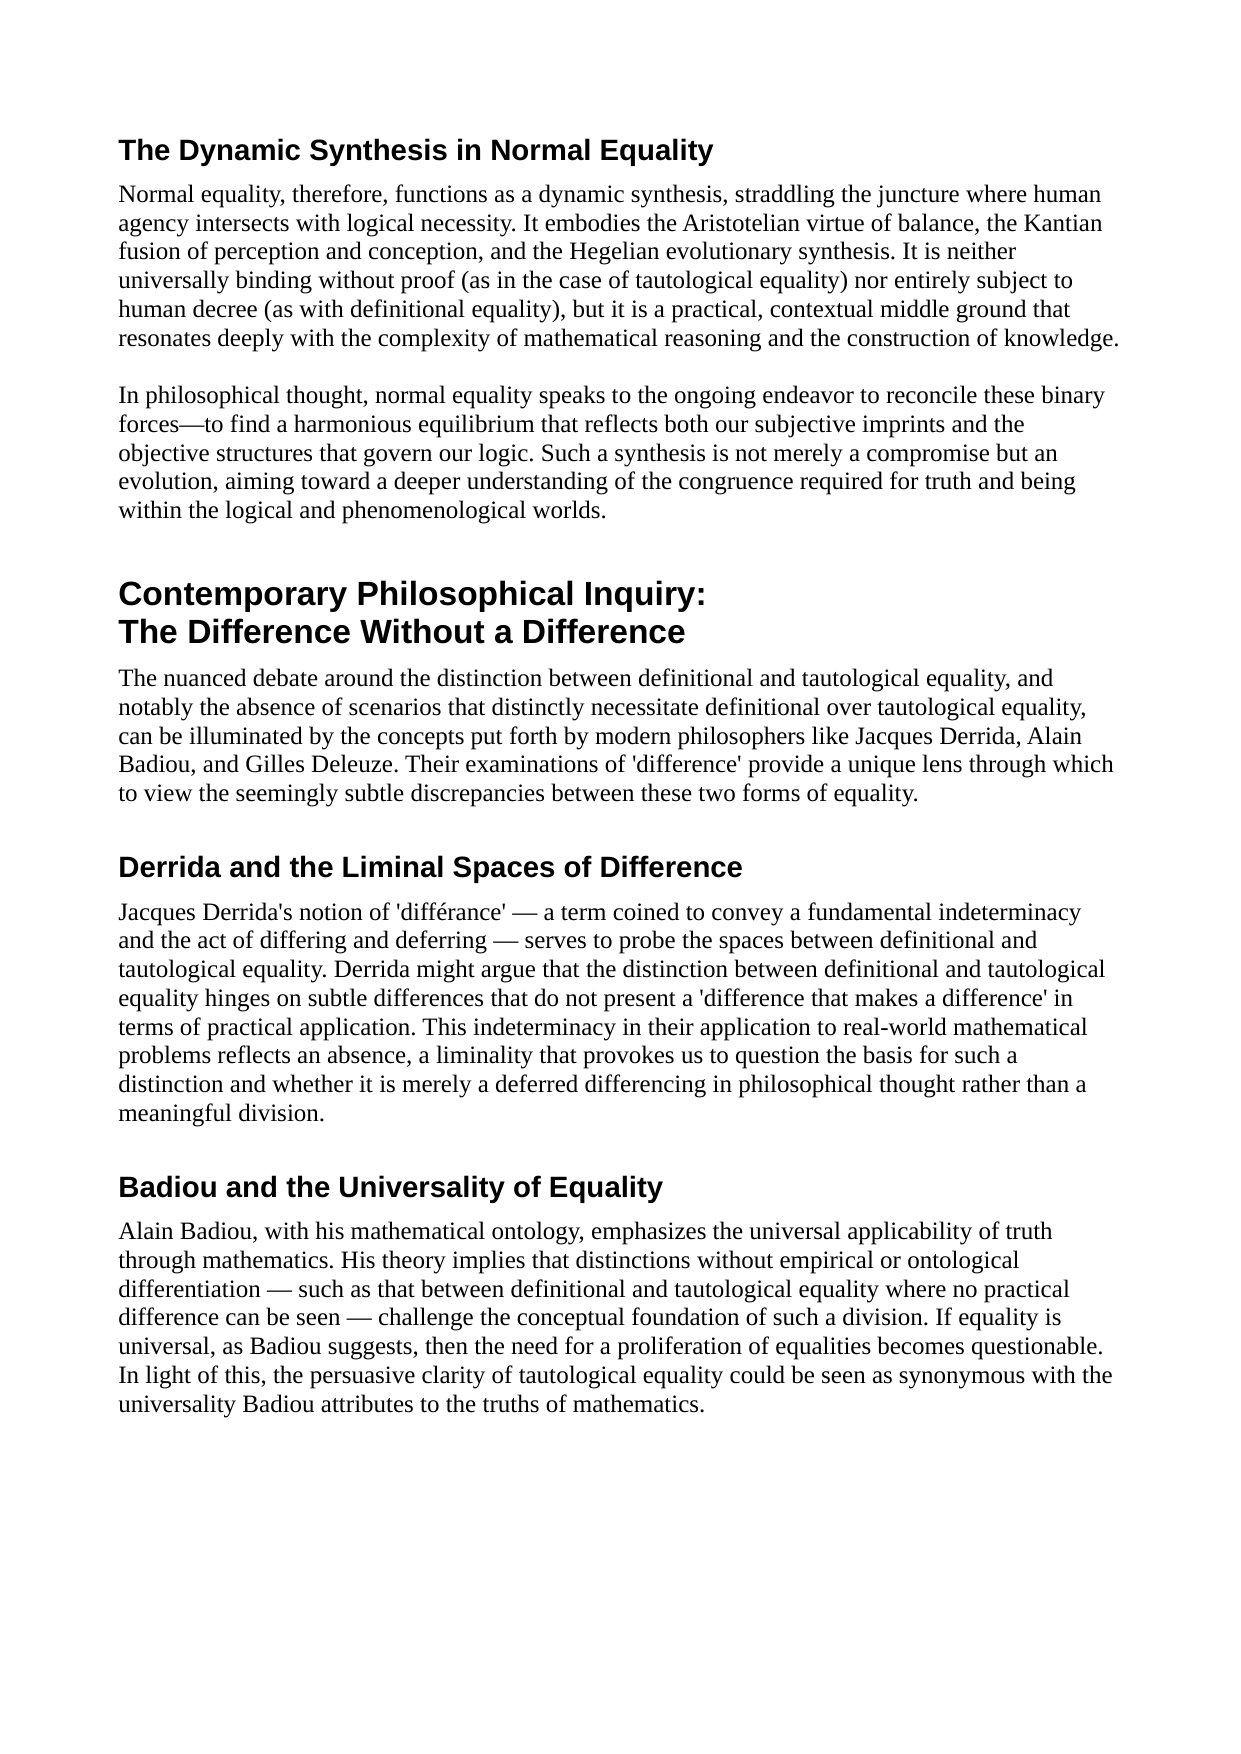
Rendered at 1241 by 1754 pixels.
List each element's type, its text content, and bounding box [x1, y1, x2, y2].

subtitle Contemporary Philosophical Inquiry: The Difference Without a Difference [118, 573, 1122, 651]
text Normal equality, therefore, functions as a dynamic synthesis, straddling the juncture where human agency intersects with logical necessity. It embodies the Aristotelian virtue of balance, the Kantian fusion of perception and conception, and the Hegelian evolutionary synthesis. It is neither universally binding without proof (as in the case of tautological equality) nor entirely subject to human decree (as with definitional equality), but it is a practical, contextual middle ground that resonates deeply with the complexity of mathematical reasoning and the construction of knowledge. [118, 179, 1122, 351]
subtitle Badiou and the Universality of Equality [118, 1170, 1122, 1204]
subtitle Derrida and the Liminal Spaces of Difference [118, 850, 1122, 884]
text Alain Badiou, with his mathematical ontology, emphasizes the universal applicability of truth through mathematics. His theory implies that distinctions without empirical or ontological differentiation — such as that between definitional and tautological equality where no practical difference can be seen — challenge the conceptual foundation of such a division. If equality is universal, as Badiou suggests, then the need for a proliferation of equalities becomes questionable. In light of this, the persuasive clarity of tautological equality could be seen as synonymous with the universality Badiou attributes to the truths of mathematics. [118, 1216, 1122, 1417]
subtitle The Dynamic Synthesis in Normal Equality [118, 133, 1122, 166]
text The nuanced debate around the distinction between definitional and tautological equality, and notably the absence of scenarios that distinctly necessitate definitional over tautological equality, can be illuminated by the concepts put forth by modern philosophers like Jacques Derrida, Alain Badiou, and Gilles Deleuze. Their examinations of 'difference' provide a unique lens through which to view the seemingly subtle discrepancies between these two forms of equality. [118, 663, 1122, 807]
text Jacques Derrida's notion of 'différance' — a term coined to convey a fundamental indeterminacy and the act of differing and deferring — serves to probe the spaces between definitional and tautological equality. Derrida might argue that the distinction between definitional and tautological equality hinges on subtle differences that do not present a 'difference that makes a difference' in terms of practical application. This indeterminacy in their application to real-world mathematical problems reflects an absence, a liminality that provokes us to question the basis for such a distinction and whether it is merely a deferred differencing in philosophical thought rather than a meaningful division. [118, 897, 1122, 1127]
text In philosophical thought, normal equality speaks to the ongoing endeavor to reconcile these binary forces—to find a harmonious equilibrium that reflects both our subjective imprints and the objective structures that govern our logic. Such a synthesis is not merely a compromise but an evolution, aiming toward a deeper understanding of the congruence required for truth and being within the logical and phenomenological worlds. [118, 380, 1122, 524]
